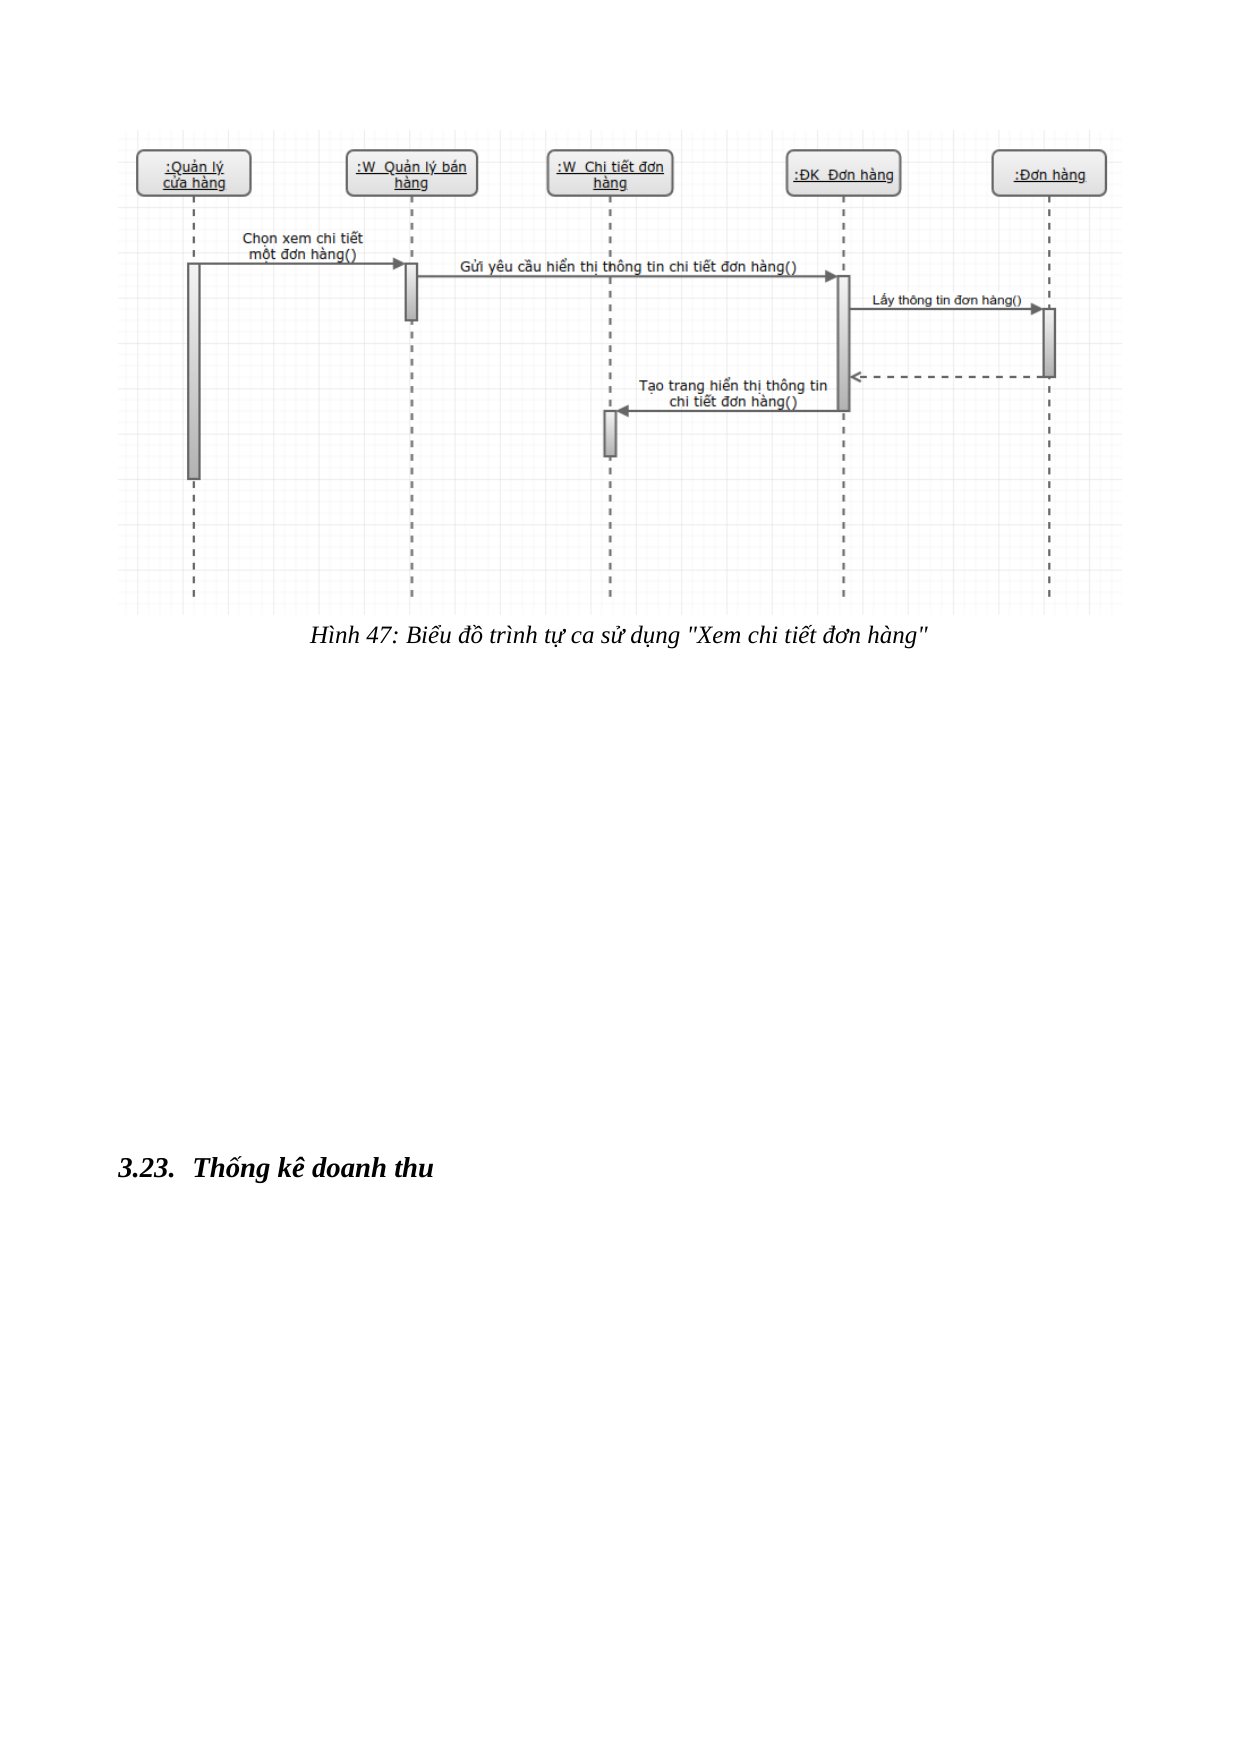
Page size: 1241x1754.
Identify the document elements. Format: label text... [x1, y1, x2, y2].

subtitle Thống kê doanh thu [118, 1150, 1122, 1183]
text Hình 47: Biểu đồ trình tự ca sử dụng "Xem chi tiết đơn hàng" [118, 615, 1122, 649]
picture [118, 130, 1123, 615]
